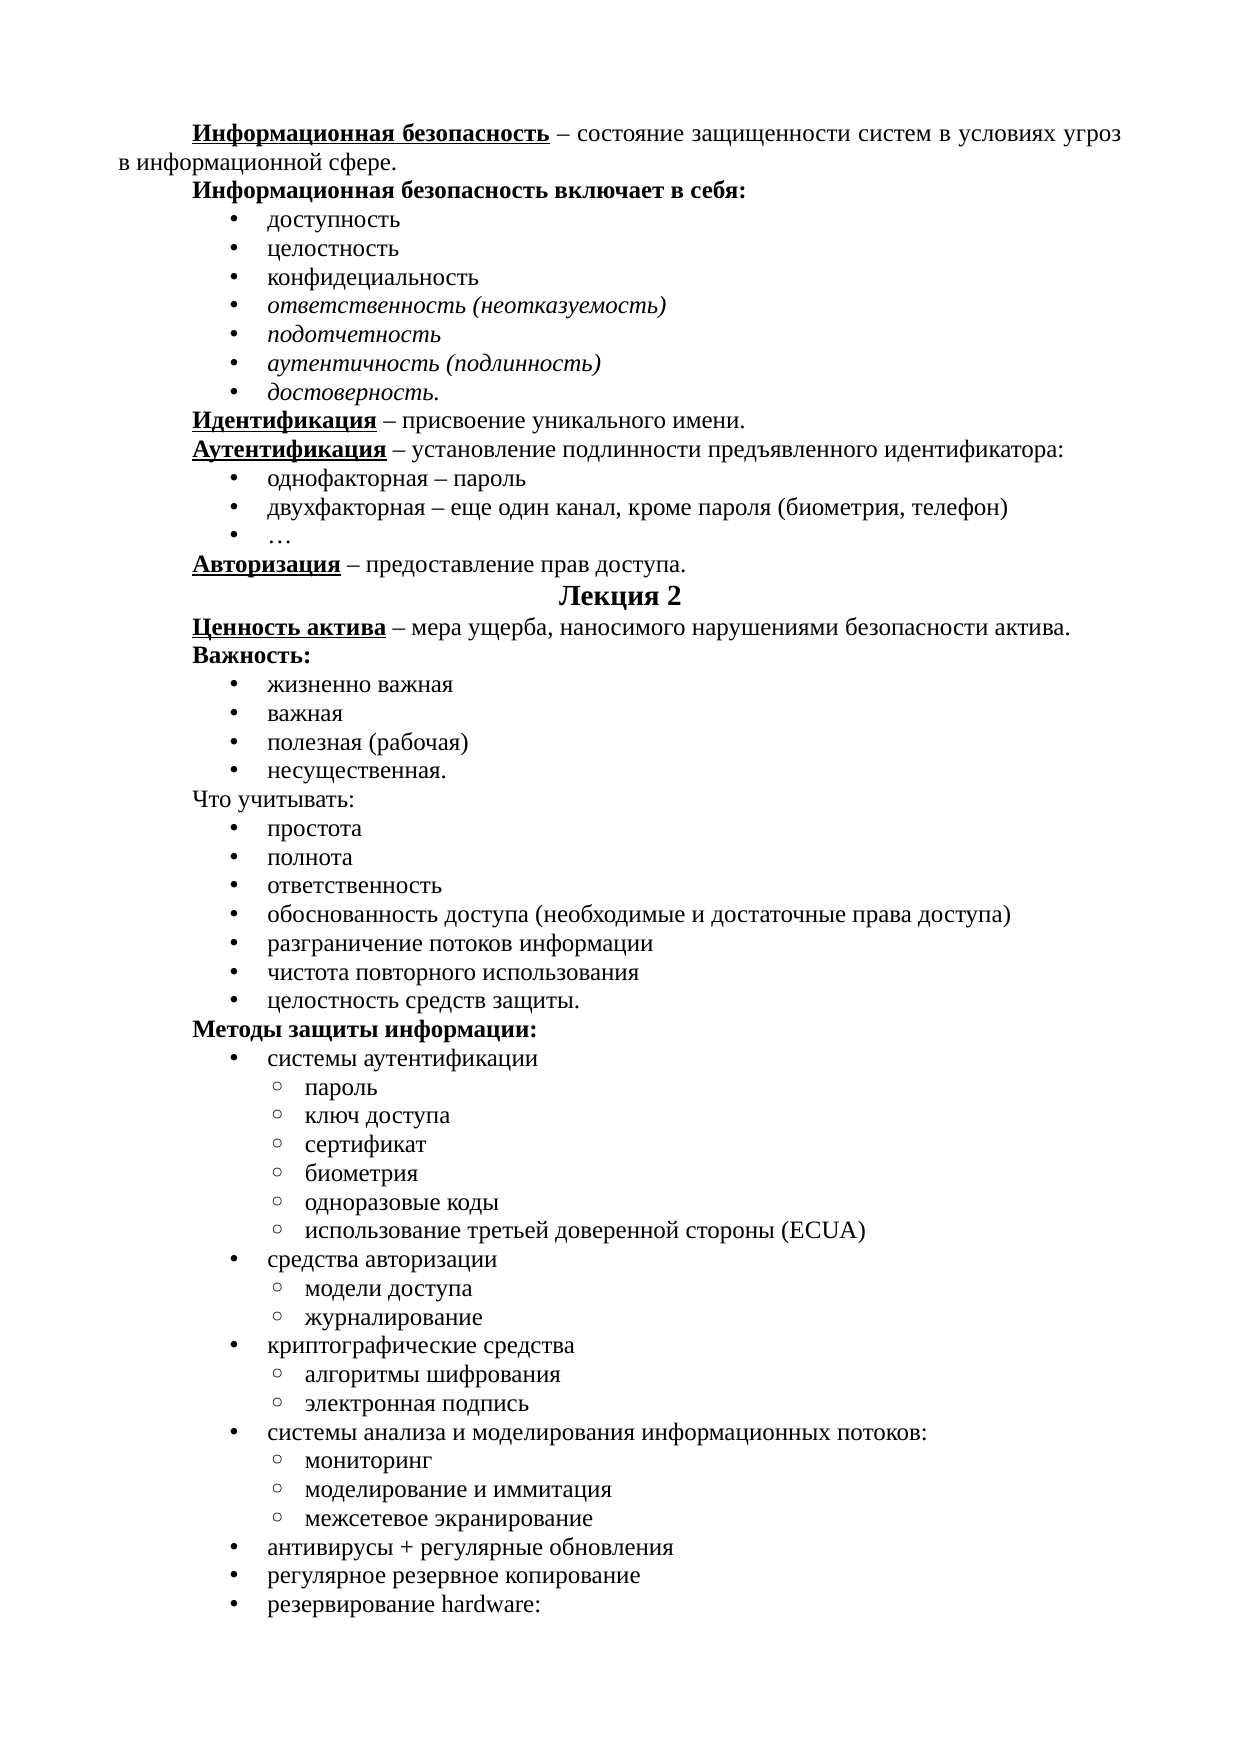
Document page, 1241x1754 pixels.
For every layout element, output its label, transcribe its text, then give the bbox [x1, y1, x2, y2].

list … [229, 521, 1122, 549]
list моделирование и иммитация [267, 1474, 1122, 1503]
text Идентификация – присвоение уникального имени. [118, 406, 1122, 434]
text Что учитывать: [118, 784, 1122, 813]
list мониторинг [267, 1445, 1122, 1474]
list межсетевое экранирование [267, 1503, 1122, 1532]
list алгоритмы шифрования [267, 1359, 1122, 1388]
list средства авторизации [229, 1244, 1122, 1273]
list разграничение потоков информации [229, 928, 1122, 957]
list аутентичность (подлинность) [229, 348, 1122, 377]
list достоверность. [229, 377, 1122, 406]
text Информационная безопасность включает в себя: [118, 176, 1122, 204]
list целостность средств защиты. [229, 985, 1122, 1014]
list важная [229, 698, 1122, 727]
list обоснованность доступа (необходимые и достаточные права доступа) [229, 899, 1122, 928]
text Ценность актива – мера ущерба, наносимого нарушениями безопасности актива. [118, 612, 1122, 640]
list однофакторная – пароль [229, 463, 1122, 492]
text Аутентификация – установление подлинности предъявленного идентификатора: [118, 434, 1122, 463]
text Лекция 2 [118, 578, 1122, 612]
list простота [229, 813, 1122, 842]
list одноразовые коды [267, 1187, 1122, 1215]
list сертификат [267, 1129, 1122, 1158]
text Авторизация – предоставление прав доступа. [118, 549, 1122, 578]
list журналирование [267, 1302, 1122, 1330]
list доступность [229, 204, 1122, 233]
text Важность: [118, 640, 1122, 669]
list целостность [229, 233, 1122, 262]
list полнота [229, 842, 1122, 870]
list двухфакторная – еще один канал, кроме пароля (биометрия, телефон) [229, 492, 1122, 521]
list биометрия [267, 1158, 1122, 1187]
text Информационная безопасность – состояние защищенности систем в условиях угроз в информационной сфере. [118, 118, 1122, 176]
list регулярное резервное копирование [229, 1560, 1122, 1589]
list ответственность (неотказуемость) [229, 291, 1122, 319]
list антивирусы + регулярные обновления [229, 1532, 1122, 1560]
list электронная подпись [267, 1388, 1122, 1417]
list несущественная. [229, 755, 1122, 784]
list конфидециальность [229, 262, 1122, 291]
list криптографические средства [229, 1330, 1122, 1359]
list жизненно важная [229, 669, 1122, 698]
list системы анализа и моделирования информационных потоков: [229, 1417, 1122, 1445]
list резервирование hardware: [229, 1589, 1122, 1618]
text Методы защиты информации: [118, 1014, 1122, 1043]
list подотчетность [229, 319, 1122, 348]
list пароль [267, 1072, 1122, 1100]
list использование третьей доверенной стороны (ECUA) [267, 1215, 1122, 1244]
list системы аутентификации [229, 1043, 1122, 1072]
list модели доступа [267, 1273, 1122, 1302]
list чистота повторного использования [229, 957, 1122, 985]
list полезная (рабочая) [229, 727, 1122, 755]
list ответственность [229, 870, 1122, 899]
list ключ доступа [267, 1100, 1122, 1129]
